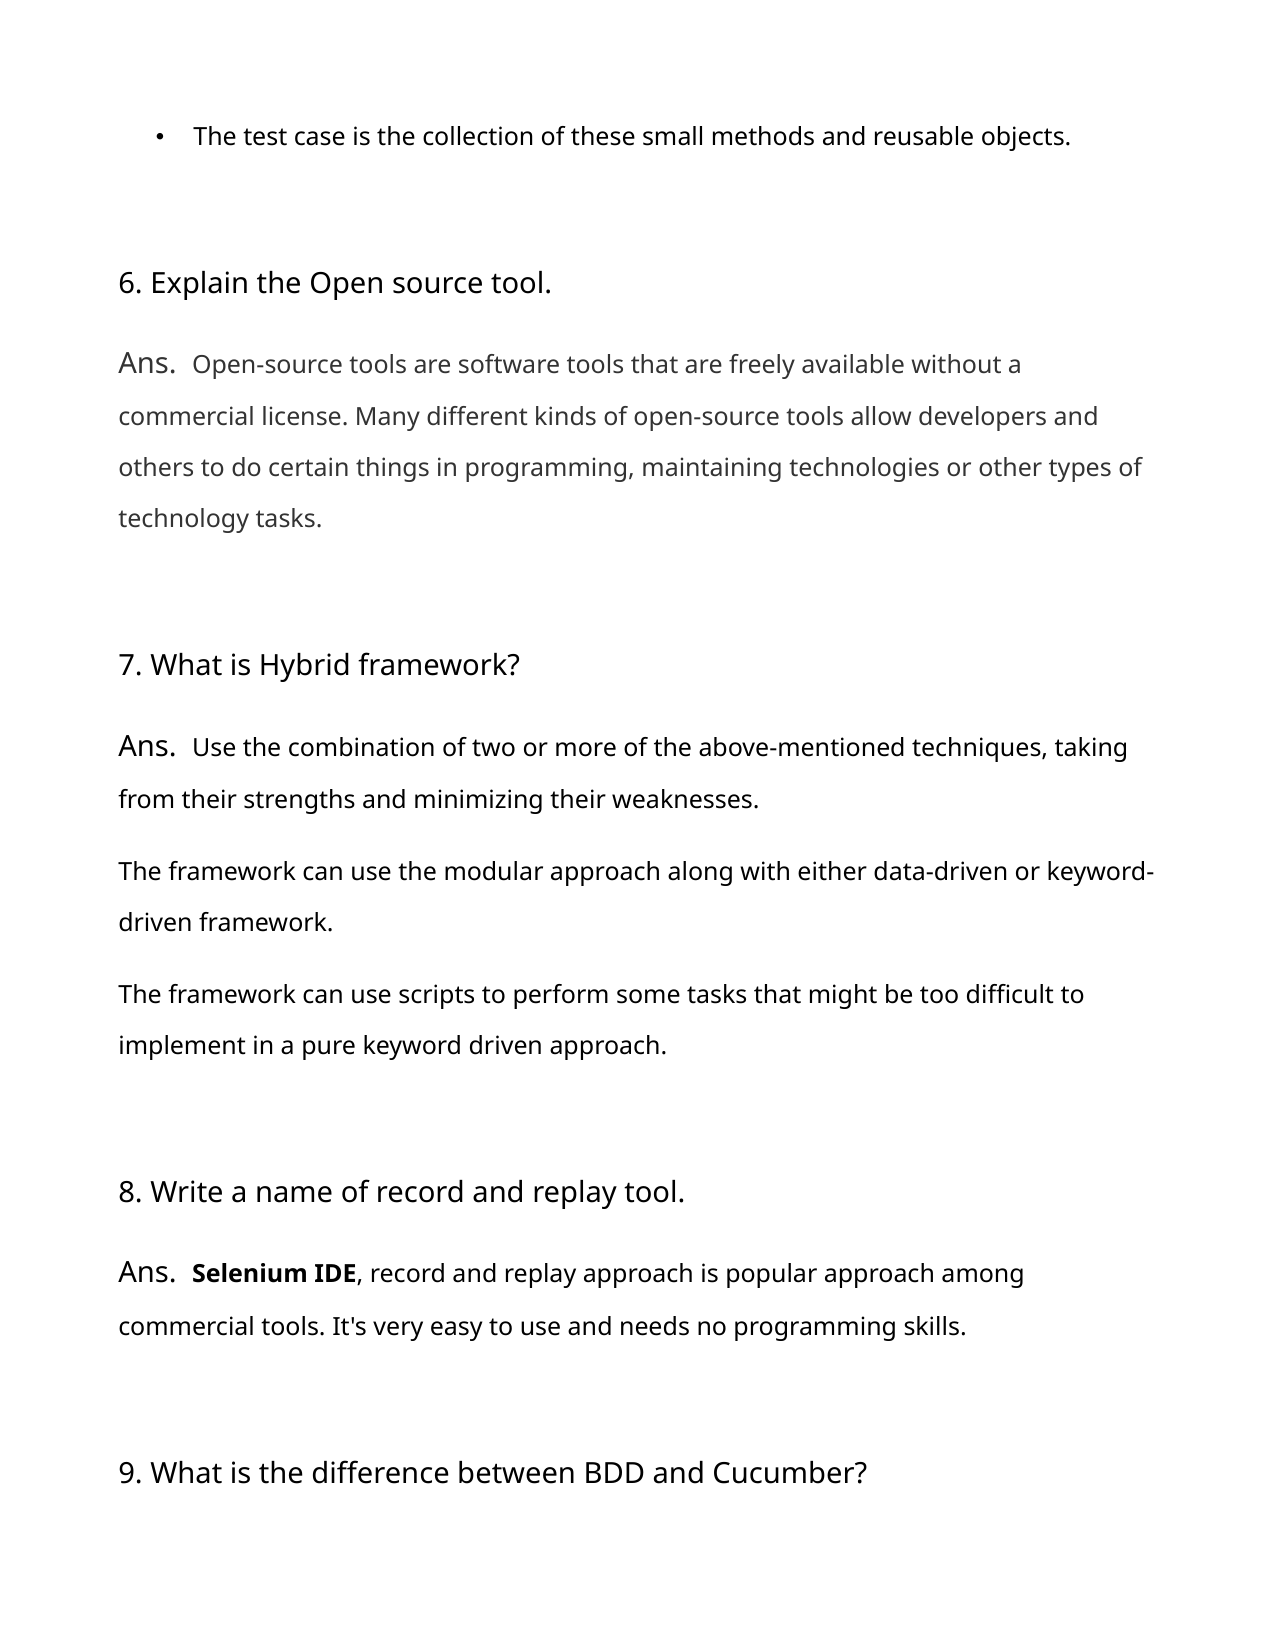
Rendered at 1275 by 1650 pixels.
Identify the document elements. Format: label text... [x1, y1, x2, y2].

text 9. What is the difference between BDD and Cucumber? [118, 1452, 1157, 1492]
text 8. Write a name of record and replay tool. [118, 1171, 1157, 1211]
text The framework can use scripts to perform some tasks that might be too difficult to implement in a pure keyword driven approach. [118, 976, 1157, 1062]
text Ans. Use the combination of two or more of the above-mentioned techniques, taking from their strengths and minimizing their weaknesses. [118, 725, 1157, 816]
text Ans. Open-source tools are software tools that are freely available without a commercial license. Many different kinds of open-source tools allow developers and others to do certain things in programming, maintaining technologies or other types of technology tasks. [118, 342, 1157, 535]
text 7. What is Hybrid framework? [118, 645, 1157, 684]
text 6. Explain the Open source tool. [118, 262, 1157, 302]
text Ans. Selenium IDE, record and replay approach is popular approach among commercial tools. It's very easy to use and needs no programming skills. [118, 1252, 1157, 1342]
list The test case is the collection of these small methods and reusable objects. [156, 118, 1157, 152]
text The framework can use the modular approach along with either data-driven or keyword-driven framework. [118, 853, 1157, 939]
